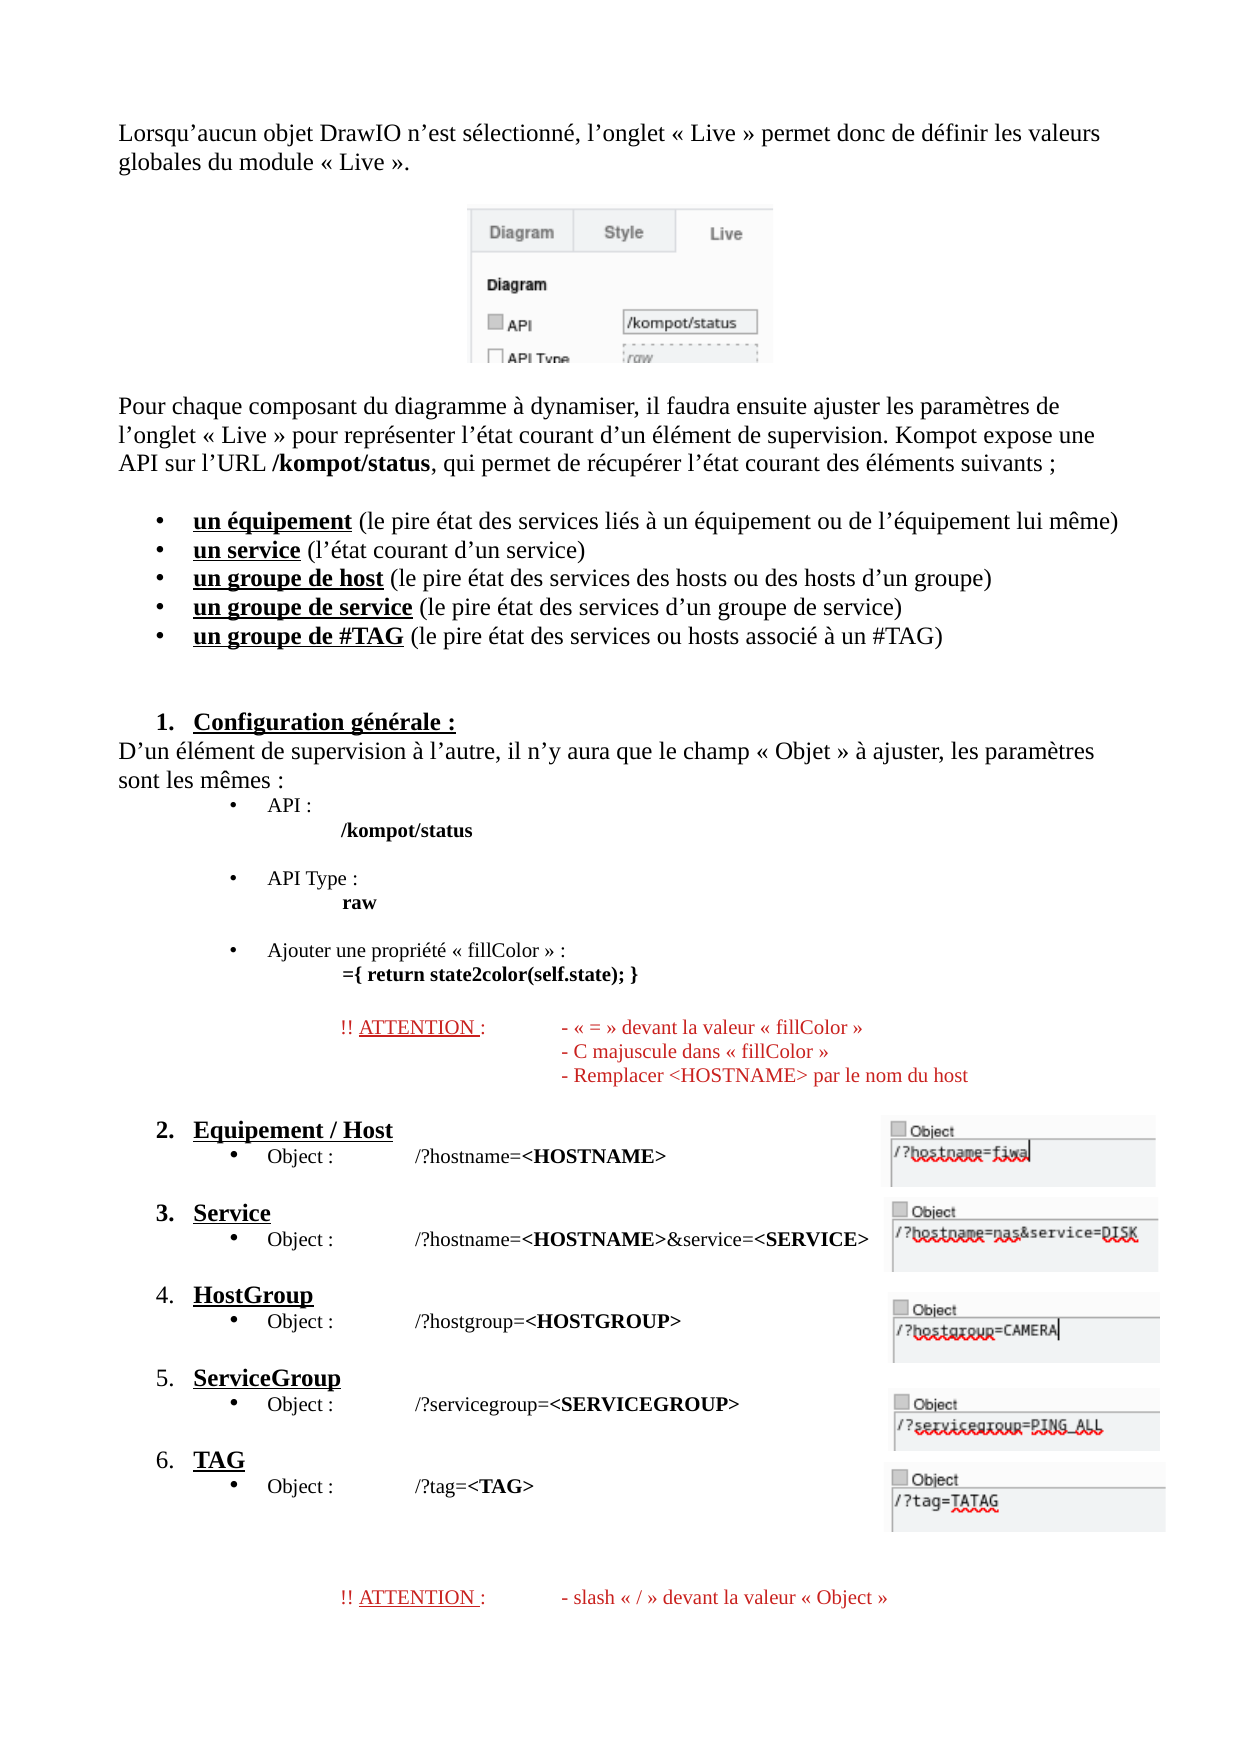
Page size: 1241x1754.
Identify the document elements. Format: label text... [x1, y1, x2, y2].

list Object : /?hostname=<HOSTNAME>&service=<SERVICE> [229, 1227, 883, 1252]
list Service [156, 1198, 883, 1227]
list un équipement (le pire état des services liés à un équipement ou de l’équipement lui même) [156, 506, 1122, 535]
list HostGroup [156, 1280, 1122, 1309]
list API Type : [229, 866, 1122, 890]
list API : [229, 793, 1122, 817]
text - Remplacer <HOSTNAME> par le nom du host [192, 1063, 1122, 1087]
list un service (l’état courant d’un service) [156, 535, 1122, 563]
picture [467, 204, 774, 363]
list Object : /?hostgroup=<HOSTGROUP> [229, 1309, 887, 1334]
list TAG [156, 1445, 1122, 1474]
text - C majuscule dans « fillColor » [192, 1039, 1122, 1063]
list un groupe de #TAG (le pire état des services ou hosts associé à un #TAG) [156, 621, 1122, 650]
list Object : /?servicegroup=<SERVICEGROUP> [229, 1392, 888, 1416]
list Ajouter une propriété « fillColor » : [229, 938, 1122, 962]
text Lorsqu’aucun objet DrawIO n’est sélectionné, l’onglet « Live » permet donc de définir les valeurs globales du module « Live ». [118, 118, 1122, 176]
picture [887, 1292, 1160, 1363]
text !! ATTENTION : - « = » devant la valeur « fillColor » [192, 1015, 1122, 1039]
list un groupe de service (le pire état des services d’un groupe de service) [156, 592, 1122, 621]
list Equipement / Host [156, 1116, 880, 1144]
picture [883, 1462, 1166, 1532]
list raw [304, 890, 1122, 914]
text D’un élément de supervision à l’autre, il n’y aura que le champ « Objet » à ajuster, les paramètres sont les mêmes : [118, 736, 1122, 793]
text !! ATTENTION : - slash « / » devant la valeur « Object » [192, 1585, 1122, 1609]
text Pour chaque composant du diagramme à dynamiser, il faudra ensuite ajuster les paramètres de l’onglet « Live » pour représenter l’état courant d’un élément de supervision. Kompot expose une API sur l’URL /kompot/status, qui permet de récupérer l’état courant des éléments suivants ; [118, 391, 1122, 477]
picture [883, 1197, 1159, 1272]
list Configuration générale : [156, 707, 1122, 736]
picture [880, 1115, 1156, 1187]
list /kompot/status [229, 817, 1122, 842]
list ServiceGroup [156, 1363, 1122, 1392]
list Object : /?hostname=<HOSTNAME> [229, 1144, 880, 1169]
list ={ return state2color(self.state); } [304, 962, 1122, 986]
list un groupe de host (le pire état des services des hosts ou des hosts d’un groupe) [156, 563, 1122, 592]
list Object : /?tag=<TAG> [229, 1474, 883, 1499]
picture [888, 1388, 1160, 1451]
